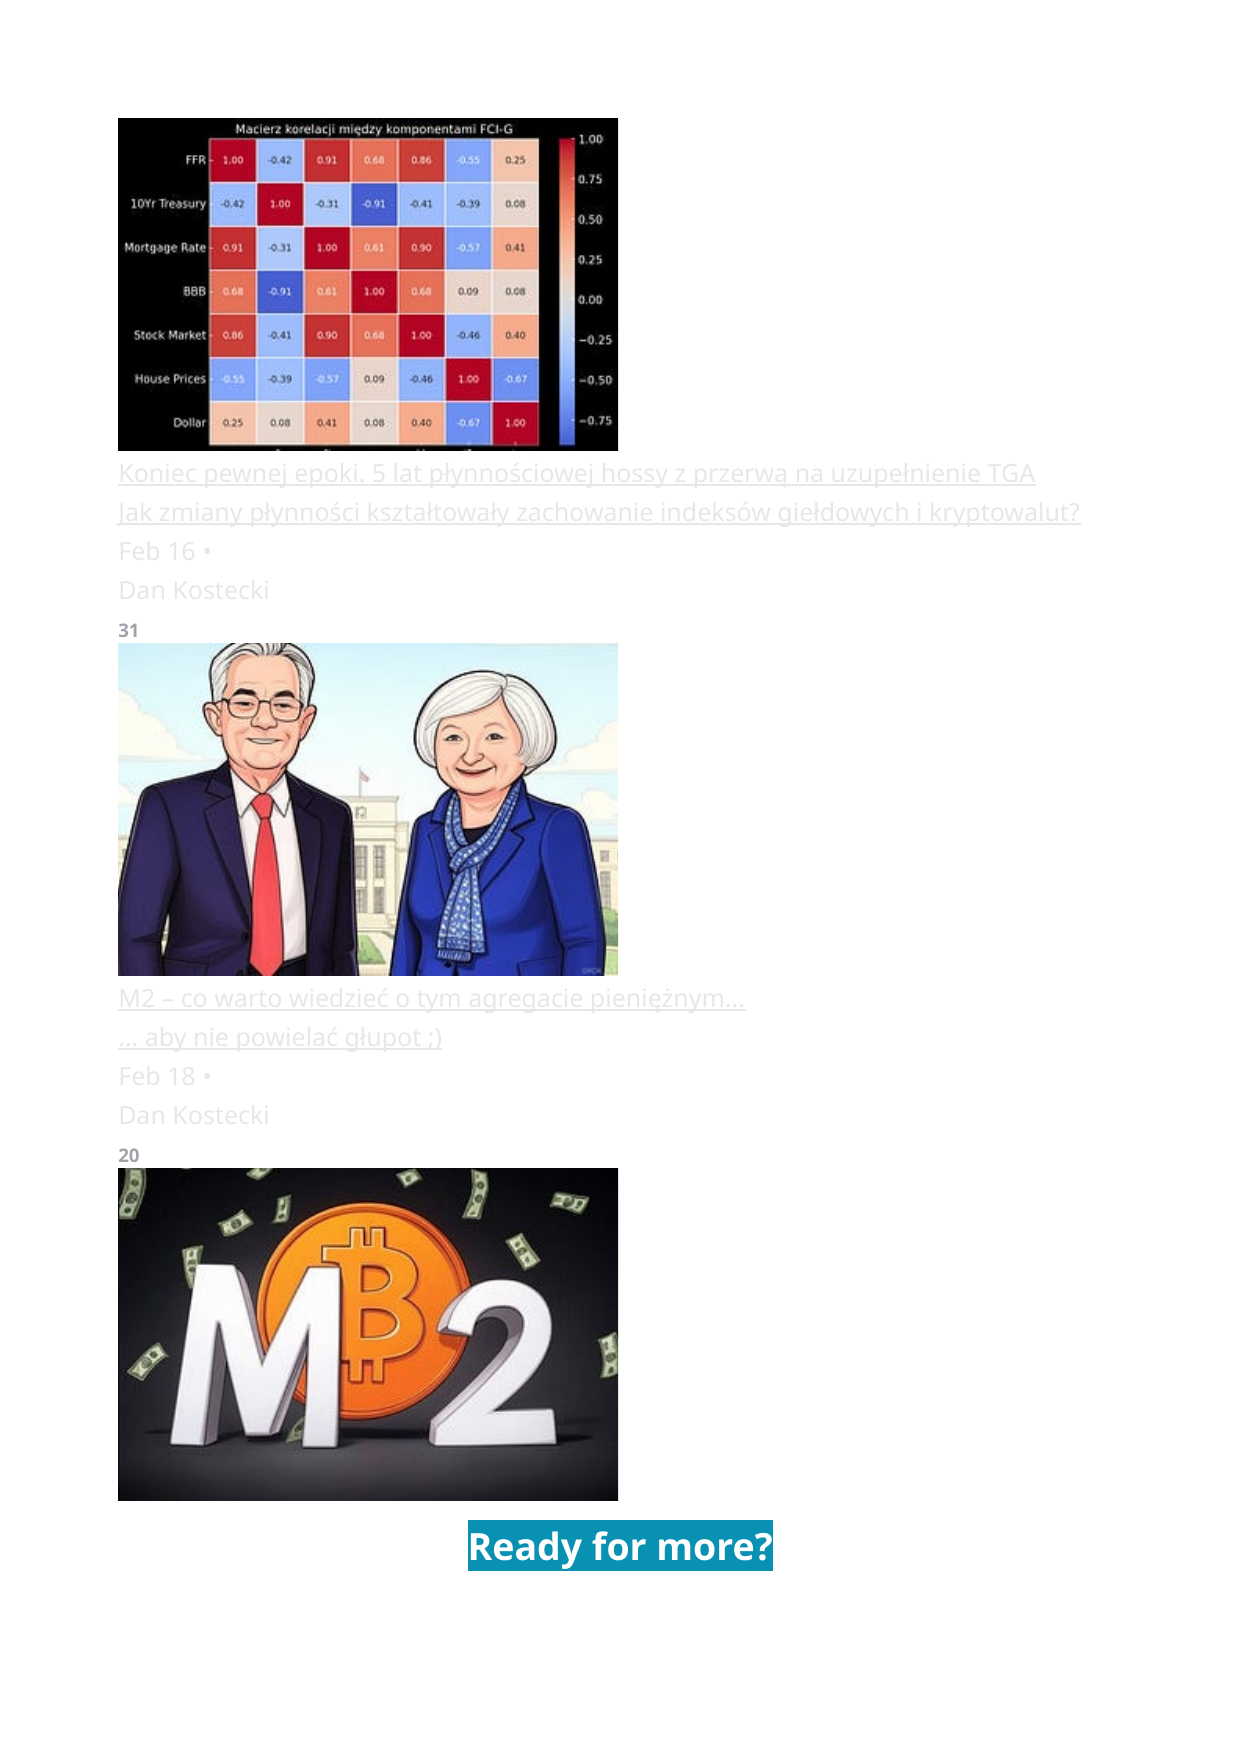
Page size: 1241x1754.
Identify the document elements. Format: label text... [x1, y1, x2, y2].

picture [118, 643, 619, 976]
picture [118, 1168, 619, 1501]
text 31 [118, 612, 1122, 643]
text M2 – co warto wiedzieć o tym agregacie pieniężnym... [118, 980, 1122, 1014]
text Ready for more? [118, 1520, 1122, 1571]
text Dan Kostecki [118, 1098, 1122, 1132]
text Dan Kostecki [118, 573, 1122, 607]
text Feb 16 • [118, 533, 1122, 568]
text Koniec pewnej epoki. 5 lat płynnościowej hossy z przerwą na uzupełnienie TGA [118, 455, 1122, 489]
text Jak zmiany płynności kształtowały zachowanie indeksów giełdowych i kryptowalut? [118, 494, 1122, 528]
text Feb 18 • [118, 1058, 1122, 1093]
text ... aby nie powielać głupot ;) [118, 1019, 1122, 1053]
text 20 [118, 1137, 1122, 1168]
picture [118, 118, 619, 451]
